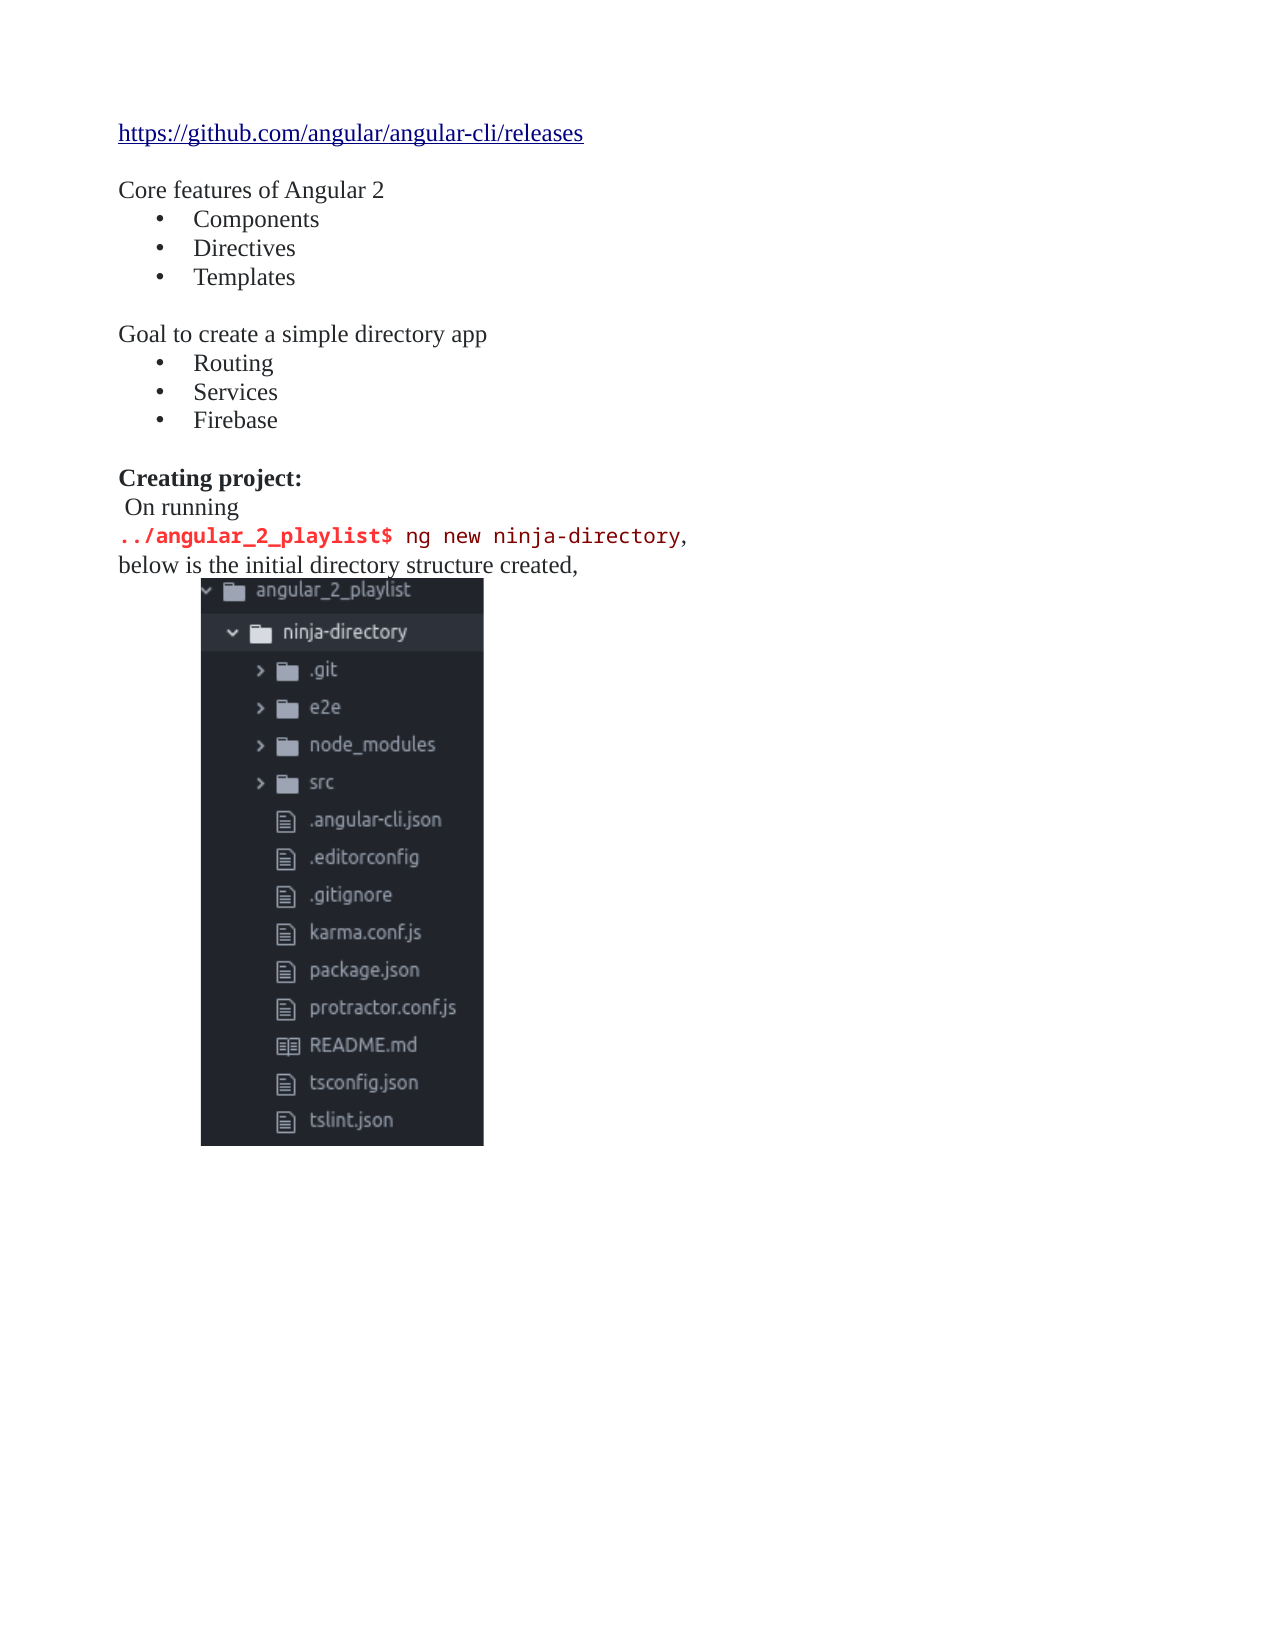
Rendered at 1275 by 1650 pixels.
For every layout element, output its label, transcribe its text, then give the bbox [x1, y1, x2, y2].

text On running [118, 492, 1157, 521]
list Routing [156, 348, 1157, 377]
text Creating project: [118, 463, 1157, 492]
list Services [156, 377, 1157, 406]
text Goal to create a simple directory app [118, 319, 1157, 348]
list Directives [156, 233, 1157, 262]
picture [200, 578, 484, 1146]
text below is the initial directory structure created, [118, 550, 1157, 579]
list Firebase [156, 406, 1157, 434]
list Components [156, 204, 1157, 233]
text https://github.com/angular/angular-cli/releases [118, 118, 1157, 147]
list Templates [156, 262, 1157, 291]
text Core features of Angular 2 [118, 176, 1157, 204]
text ../angular_2_playlist$ ng new ninja-directory, [118, 521, 1157, 550]
